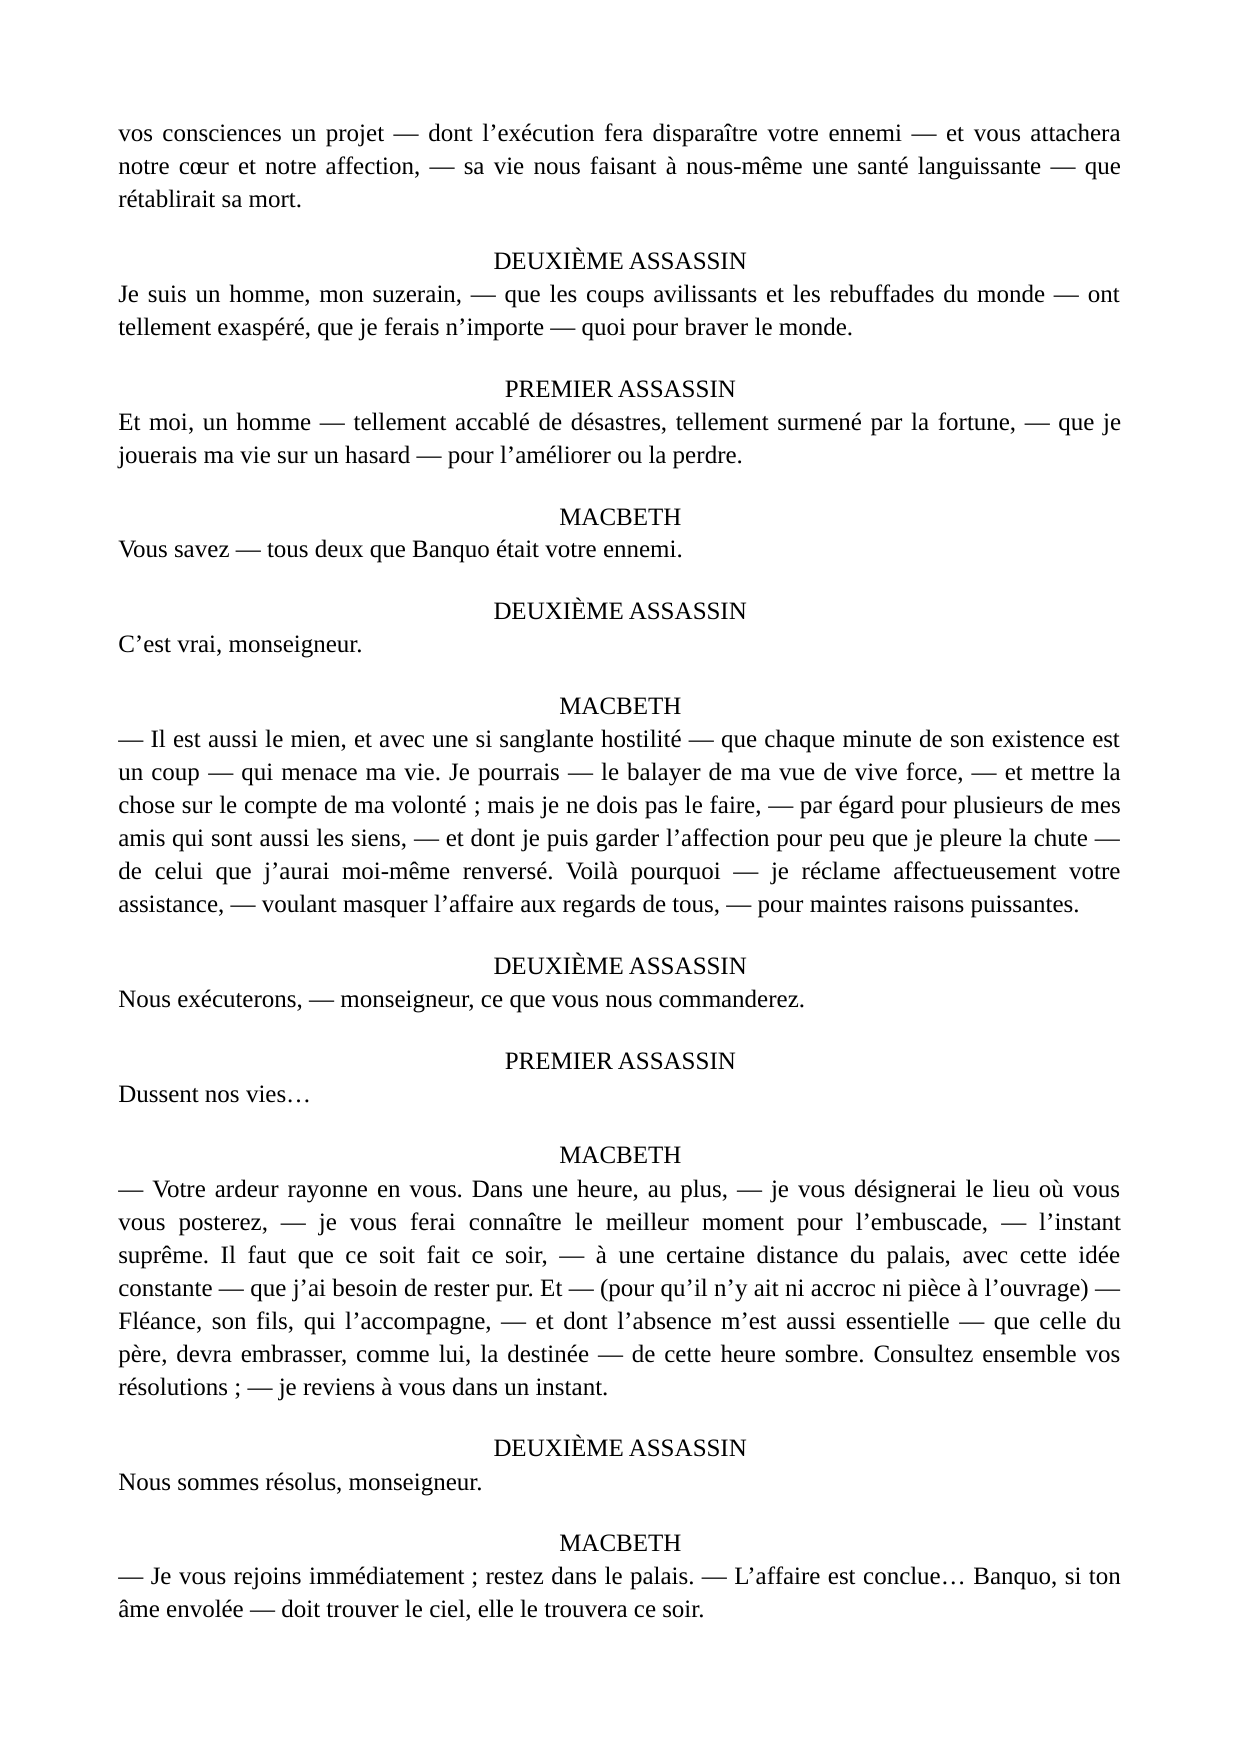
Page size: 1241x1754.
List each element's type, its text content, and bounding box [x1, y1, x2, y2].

text PREMIER ASSASSIN [118, 374, 1122, 402]
text MACBETH [118, 691, 1122, 720]
text — Il est aussi le mien, et avec une si sanglante hostilité — que chaque minute de son existence est un coup — qui menace ma vie. Je pourrais — le balayer de ma vue de vive force, — et mettre la chose sur le compte de ma volonté ; mais je ne dois pas le faire, — par égard pour plusieurs de mes amis qui sont aussi les siens, — et dont je puis garder l’affection pour peu que je pleure la chute — de celui que j’aurai moi-même renversé. Voilà pourquoi — je réclame affectueusement votre assistance, — voulant masquer l’affaire aux regards de tous, — pour maintes raisons puissantes. [118, 724, 1122, 918]
text MACBETH [118, 502, 1122, 530]
text Je suis un homme, mon suzerain, — que les coups avilissants et les rebuffades du monde — ont tellement exaspéré, que je ferais n’importe — quoi pour braver le monde. [118, 279, 1122, 341]
text DEUXIÈME ASSASSIN [118, 951, 1122, 980]
text Et moi, un homme — tellement accablé de désastres, tellement surmené par la fortune, — que je jouerais ma vie sur un hasard — pour l’améliorer ou la perdre. [118, 407, 1122, 468]
text vos consciences un projet — dont l’exécution fera disparaître votre ennemi — et vous attachera notre cœur et notre affection, — sa vie nous faisant à nous-même une santé languissante — que rétablirait sa mort. [118, 118, 1122, 213]
text DEUXIÈME ASSASSIN [118, 246, 1122, 275]
text MACBETH [118, 1528, 1122, 1557]
text — Je vous rejoins immédiatement ; restez dans le palais. — L’affaire est conclue… Banquo, si ton âme envolée — doit trouver le ciel, elle le trouvera ce soir. [118, 1561, 1122, 1623]
text DEUXIÈME ASSASSIN [118, 596, 1122, 625]
text Vous savez — tous deux que Banquo était votre ennemi. [118, 534, 1122, 563]
text Nous exécuterons, — monseigneur, ce que vous nous commanderez. [118, 984, 1122, 1013]
text — Votre ardeur rayonne en vous. Dans une heure, au plus, — je vous désignerai le lieu où vous vous posterez, — je vous ferai connaître le meilleur moment pour l’embuscade, — l’instant suprême. Il faut que ce soit fait ce soir, — à une certaine distance du palais, avec cette idée constante — que j’ai besoin de rester pur. Et — (pour qu’il n’y ait ni accroc ni pièce à l’ouvrage) — Fléance, son fils, qui l’accompagne, — et dont l’absence m’est aussi essentielle — que celle du père, devra embrasser, comme lui, la destinée — de cette heure sombre. Consultez ensemble vos résolutions ; — je reviens à vous dans un instant. [118, 1174, 1122, 1401]
text MACBETH [118, 1141, 1122, 1169]
text PREMIER ASSASSIN [118, 1046, 1122, 1074]
text DEUXIÈME ASSASSIN [118, 1433, 1122, 1462]
text C’est vrai, monseigneur. [118, 629, 1122, 658]
text Nous sommes résolus, monseigneur. [118, 1467, 1122, 1495]
text Dussent nos vies… [118, 1079, 1122, 1108]
